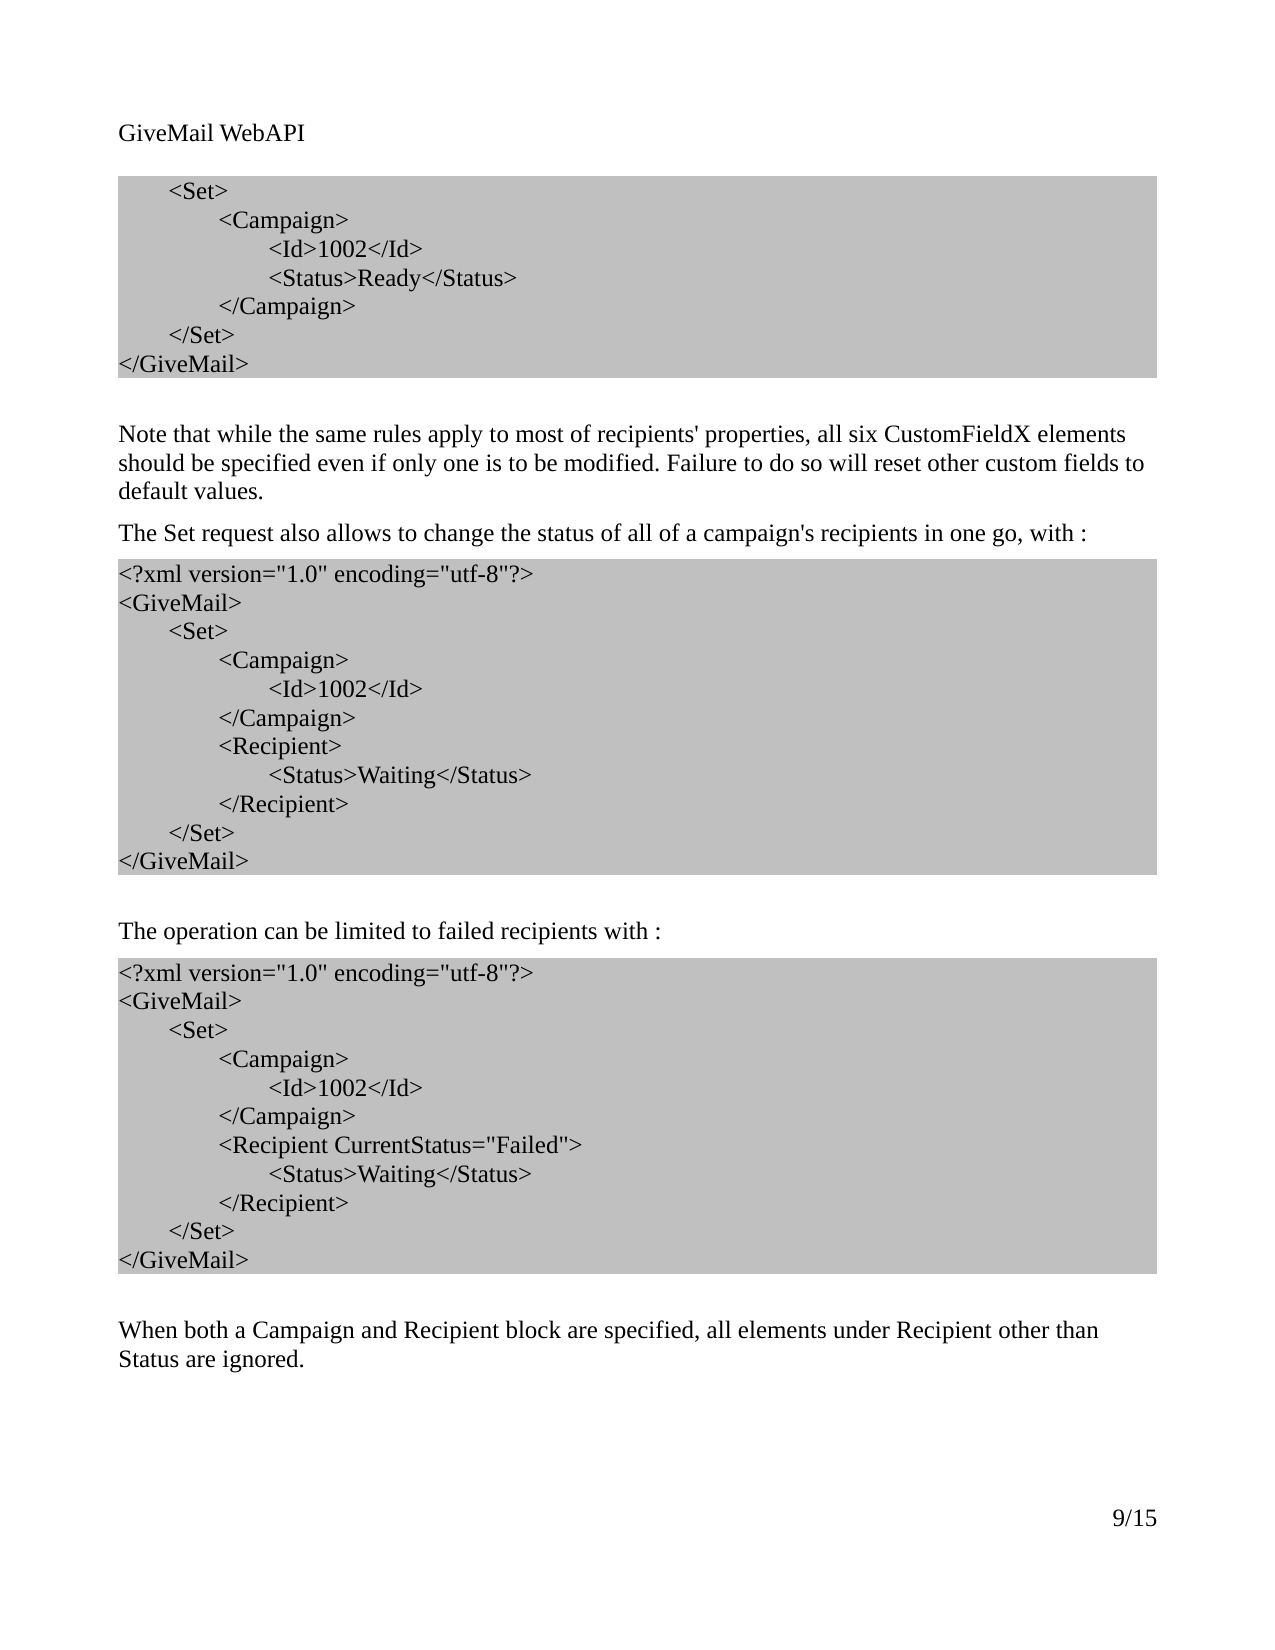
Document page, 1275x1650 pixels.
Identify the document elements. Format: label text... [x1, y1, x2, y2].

text </Set> [118, 320, 1157, 349]
text </Campaign> [118, 1101, 1157, 1130]
text The Set request also allows to change the status of all of a campaign's recipients in one go, with : [118, 518, 1157, 546]
text When both a Campaign and Recipient block are specified, all elements under Recipient other than Status are ignored. [118, 1315, 1157, 1373]
text The operation can be limited to failed recipients with : [118, 916, 1157, 945]
text <Set> [118, 1015, 1157, 1044]
text <Set> [118, 176, 1157, 205]
text <Id>1002</Id> [118, 1073, 1157, 1101]
text </Recipient> [118, 1188, 1157, 1216]
text </Recipient> [118, 789, 1157, 818]
text </Set> [118, 1216, 1157, 1245]
text </GiveMail> [118, 349, 1157, 378]
text <GiveMail> [118, 588, 1157, 616]
text <Campaign> [118, 645, 1157, 674]
text </Campaign> [118, 703, 1157, 731]
text <Id>1002</Id> [118, 234, 1157, 263]
text <Id>1002</Id> [118, 674, 1157, 703]
text <Status>Waiting</Status> [118, 760, 1157, 789]
text <Set> [118, 616, 1157, 645]
text <Status>Ready</Status> [118, 263, 1157, 291]
text Note that while the same rules apply to most of recipients' properties, all six CustomFieldX elements should be specified even if only one is to be modified. Failure to do so will reset other custom fields to default values. [118, 419, 1157, 505]
text <?xml version="1.0" encoding="utf-8"?> [118, 958, 1157, 986]
text </GiveMail> [118, 846, 1157, 875]
text <GiveMail> [118, 986, 1157, 1015]
text <?xml version="1.0" encoding="utf-8"?> [118, 559, 1157, 588]
text </Campaign> [118, 291, 1157, 320]
text </Set> [118, 818, 1157, 846]
text </GiveMail> [118, 1245, 1157, 1274]
text <Recipient CurrentStatus="Failed"> [118, 1130, 1157, 1159]
text <Campaign> [118, 1044, 1157, 1073]
text <Campaign> [118, 205, 1157, 234]
text <Recipient> [118, 731, 1157, 760]
text <Status>Waiting</Status> [118, 1159, 1157, 1188]
